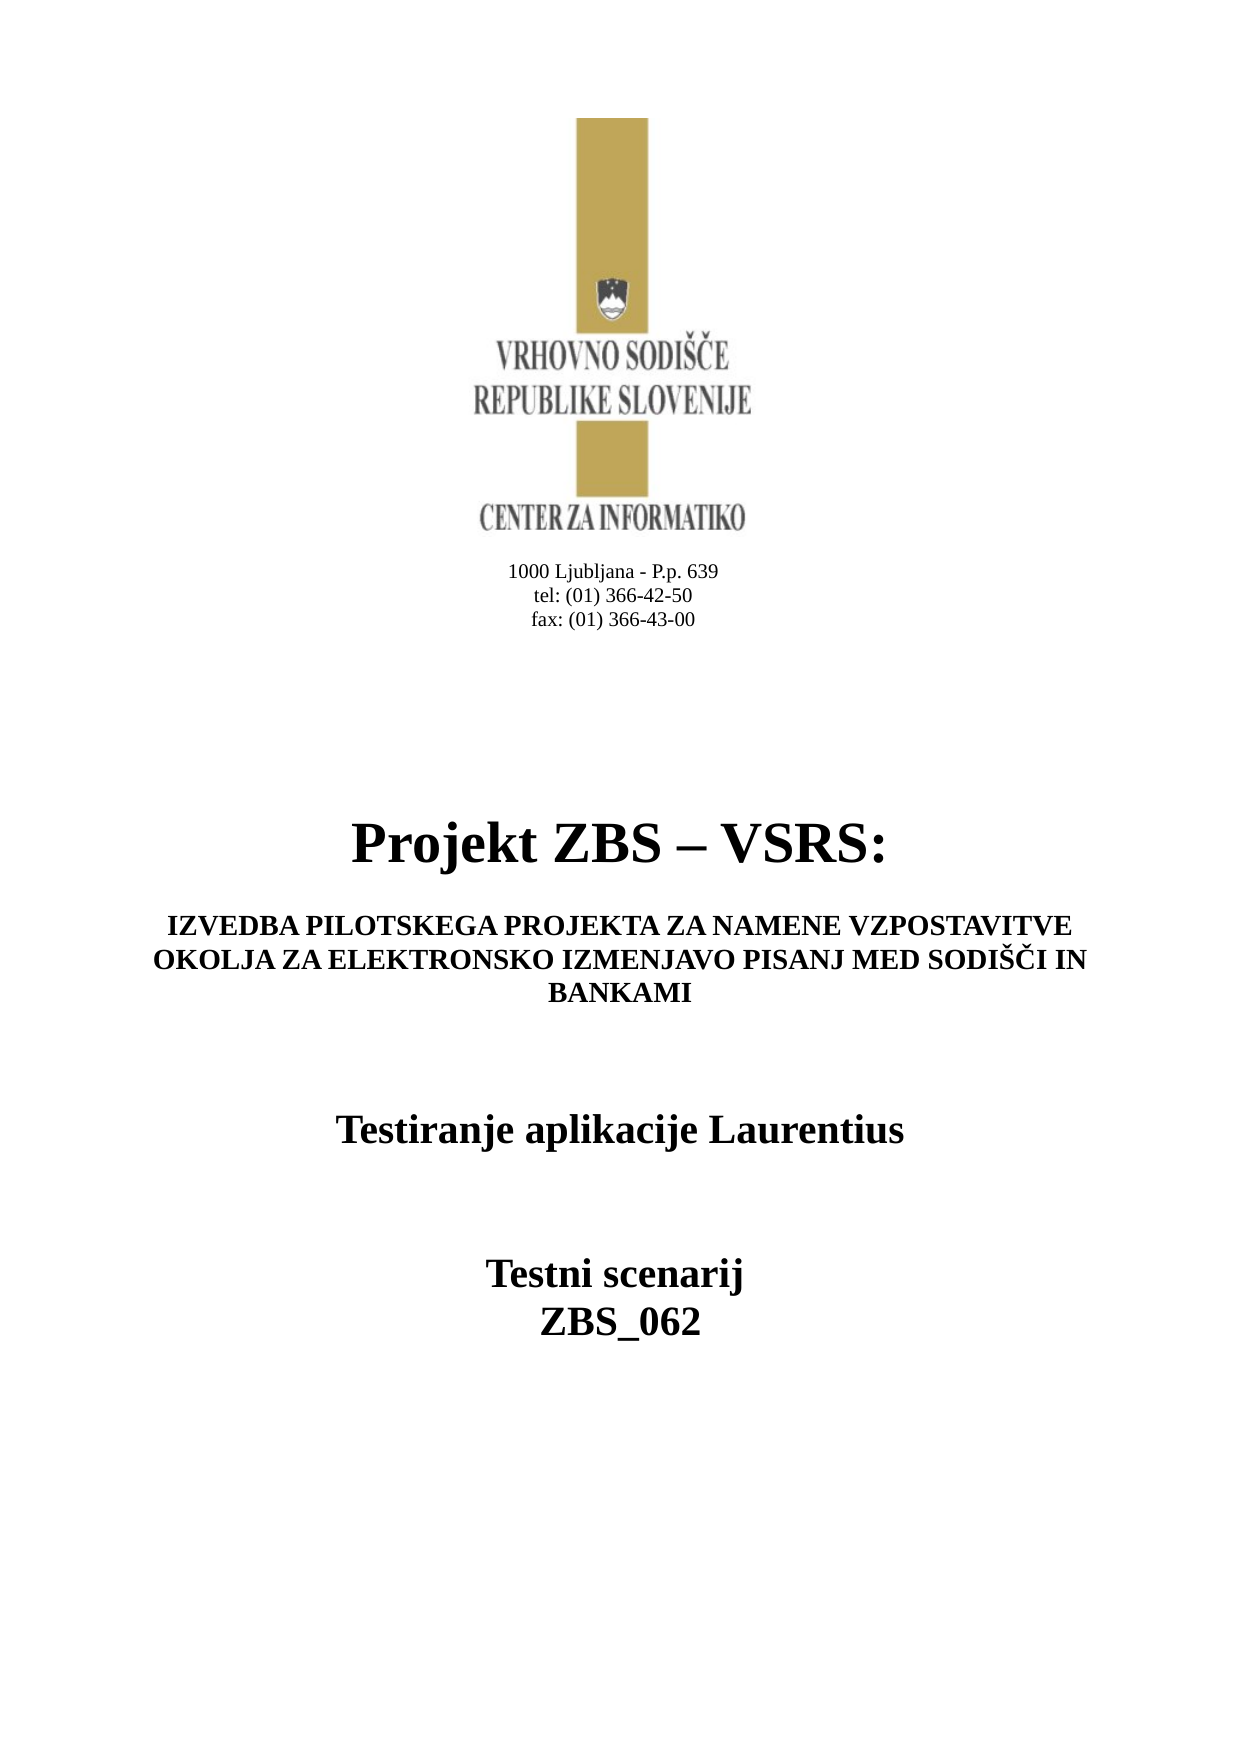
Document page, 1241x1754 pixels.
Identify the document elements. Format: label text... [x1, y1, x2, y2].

text ZBS_062 [118, 1296, 1122, 1344]
text fax: (01) 366-43-00 [378, 607, 847, 631]
text 1000 Ljubljana - P.p. 639 [378, 558, 847, 583]
text Projekt ZBS – VSRS: [118, 808, 1122, 875]
text Testni scenarij [118, 1248, 1122, 1296]
picture [468, 118, 758, 537]
text tel: (01) 366-42-50 [378, 583, 847, 607]
text Testiranje aplikacije Laurentius [118, 1105, 1122, 1153]
text IZVEDBA PILOTSKEGA PROJEKTA ZA NAMENE VZPOSTAVITVE OKOLJA ZA ELEKTRONSKO IZMENJAVO PISANJ MED SODIŠČI IN BANKAMI [118, 908, 1122, 1009]
